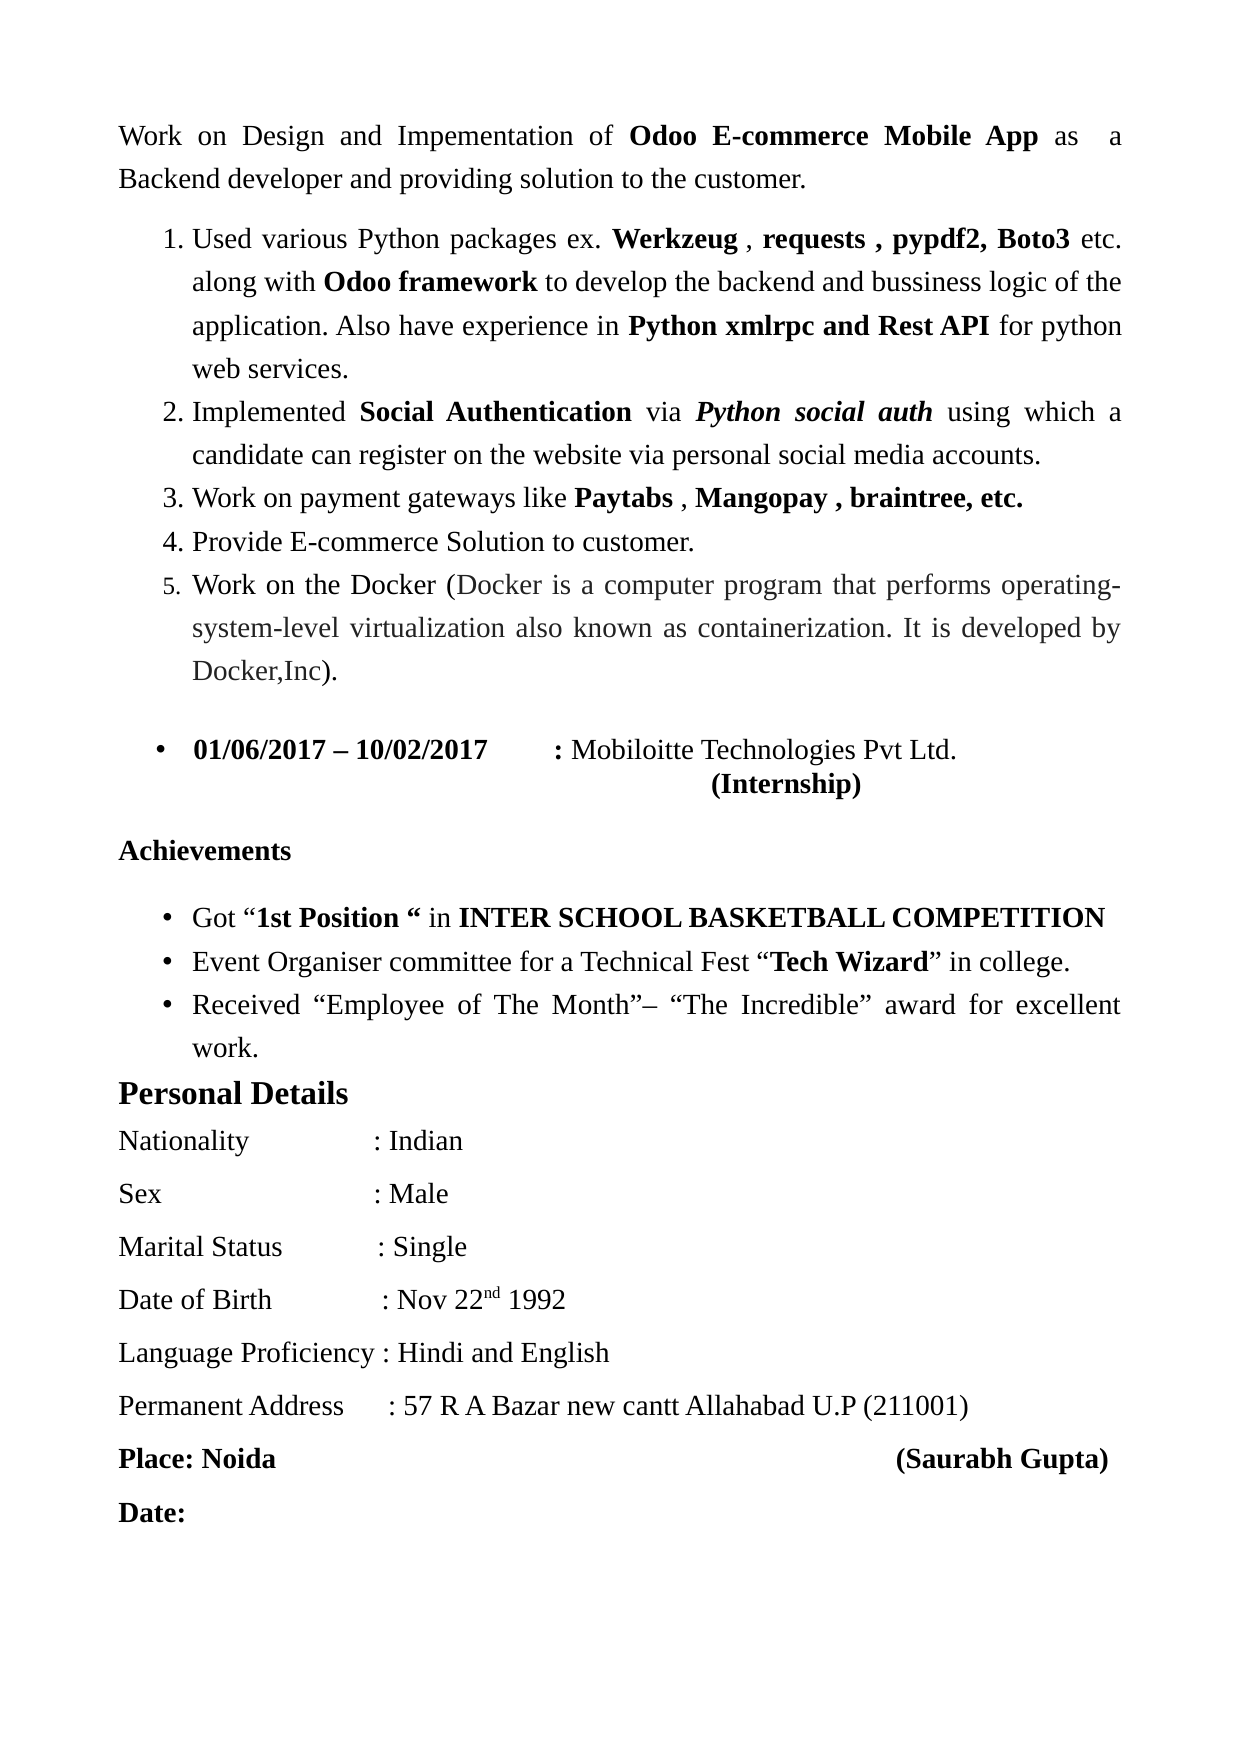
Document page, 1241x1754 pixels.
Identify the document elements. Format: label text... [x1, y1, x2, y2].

text Sex : Male [118, 1176, 1122, 1209]
list Implemented Social Authentication via Python social auth using which a candidate can register on the website via personal social media accounts. [162, 394, 1122, 471]
text Personal Details [118, 1073, 1122, 1112]
text Marital Status : Single [118, 1229, 1122, 1263]
list Work on payment gateways like Paytabs , Mangopay , braintree, etc. [162, 481, 1122, 514]
list Got “1st Position “ in INTER SCHOOL BASKETBALL COMPETITION [162, 900, 1122, 934]
list Work on the Docker (Docker is a computer program that performs operating-system-level virtualization also known as containerization. It is developed by Docker,Inc). [162, 567, 1122, 724]
text Nationality : Indian [118, 1123, 1122, 1156]
text Work on Design and Impementation of Odoo E-commerce Mobile App as a Backend developer and providing solution to the customer. [118, 118, 1122, 195]
list Provide E-commerce Solution to customer. [162, 524, 1122, 557]
text Place: Noida (Saurabh Gupta) [118, 1442, 1122, 1475]
list 01/06/2017 – 10/02/2017 : Mobiloitte Technologies Pvt Ltd. [156, 732, 1122, 766]
list Used various Python packages ex. Werkzeug , requests , pypdf2, Boto3 etc. along with Odoo framework to develop the backend and bussiness logic of the application. Also have experience in Python xmlrpc and Rest API for python web services. [162, 221, 1122, 384]
list Received “Employee of The Month”– “The Incredible” award for excellent work. [162, 987, 1122, 1064]
list Event Organiser committee for a Technical Fest “Tech Wizard” in college. [162, 944, 1122, 977]
text Date of Birth : Nov 22nd 1992 [118, 1282, 1122, 1316]
list (Internship) [156, 766, 1122, 800]
text Date: [118, 1495, 1122, 1528]
text Language Proficiency : Hindi and English [118, 1335, 1122, 1369]
text Achievements [118, 833, 1122, 867]
text Permanent Address : 57 R A Bazar new cantt Allahabad U.P (211001) [118, 1388, 1122, 1422]
